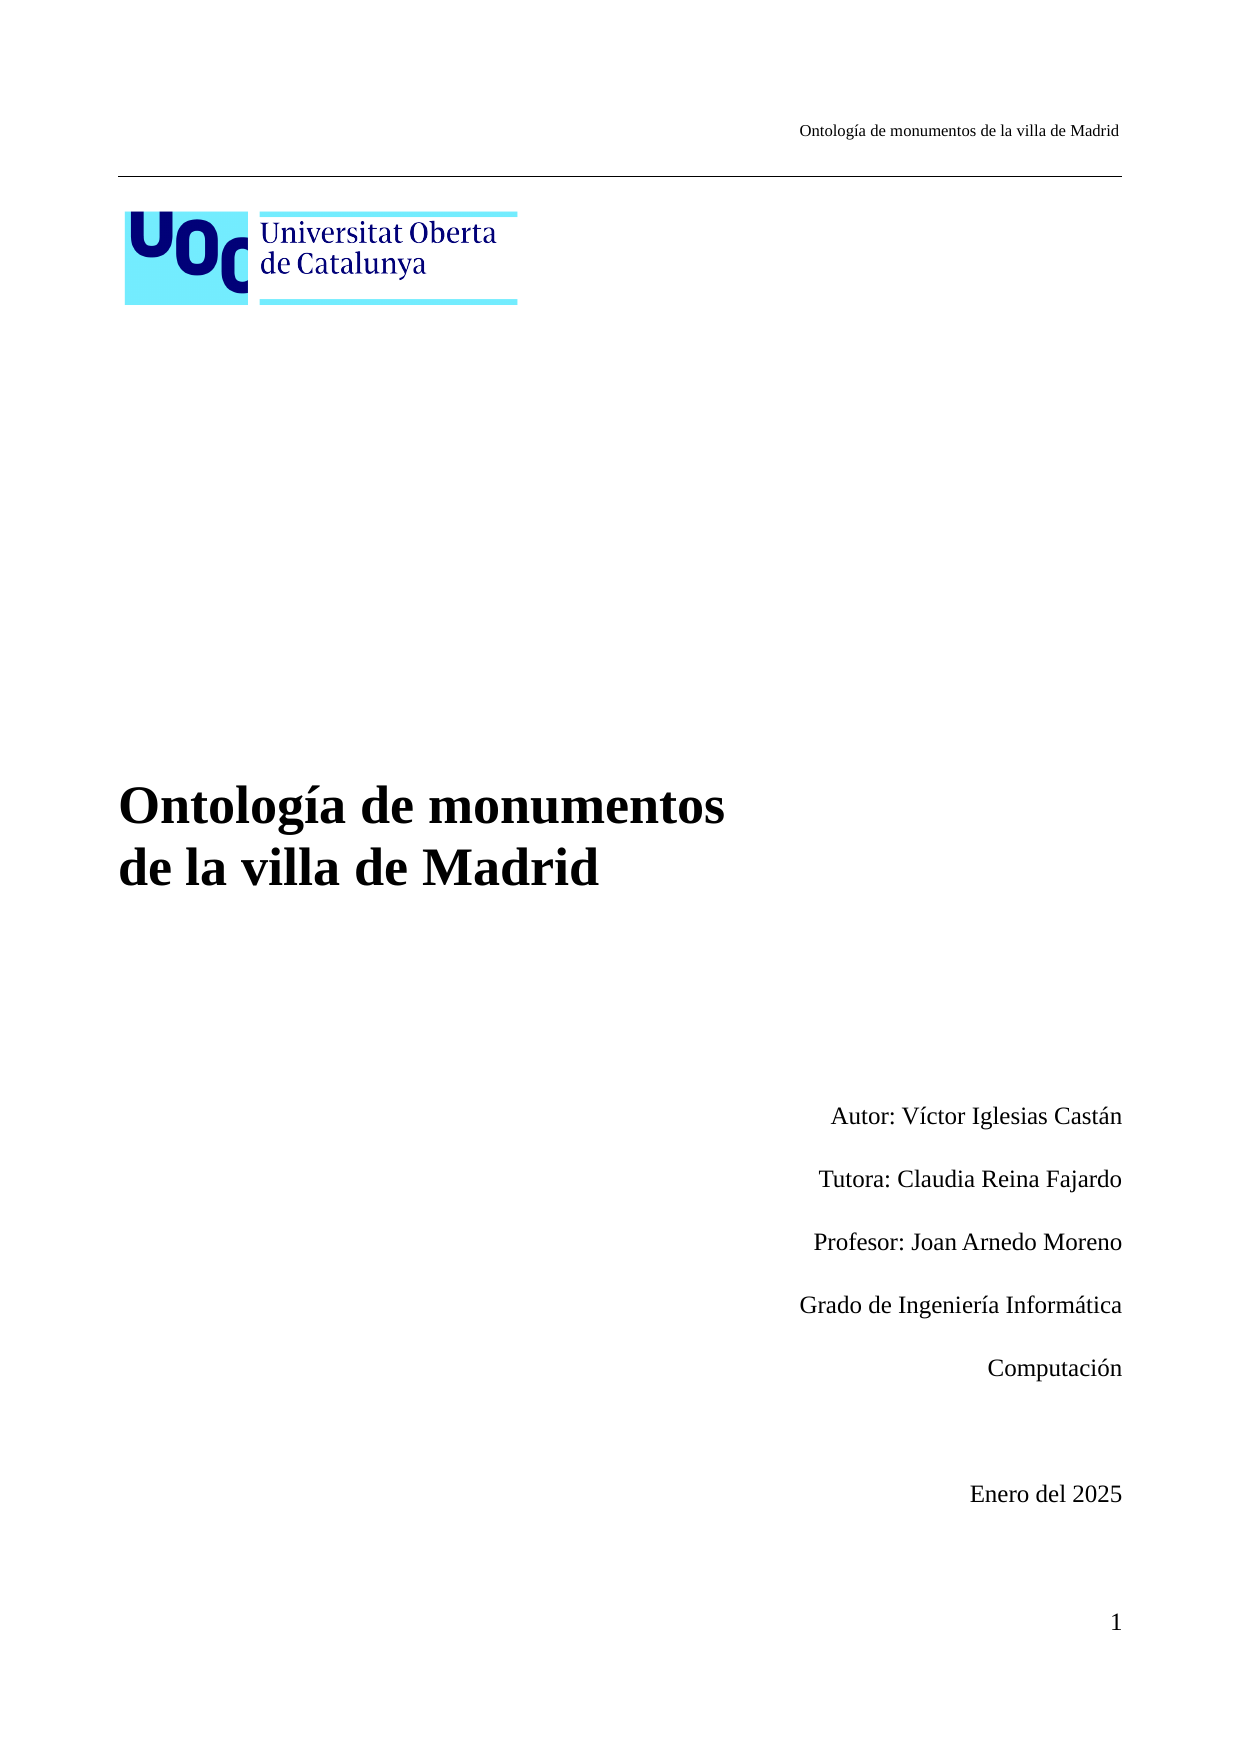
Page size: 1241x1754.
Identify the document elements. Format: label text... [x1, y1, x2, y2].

picture [118, 205, 524, 311]
text Grado de Ingeniería Informática [118, 1290, 1122, 1319]
text Profesor: Joan Arnedo Moreno [118, 1227, 1122, 1256]
text Autor: Víctor Iglesias Castán [118, 1101, 1122, 1130]
text Computación [118, 1353, 1122, 1382]
text Tutora: Claudia Reina Fajardo [118, 1164, 1122, 1193]
text Enero del 2025 [118, 1479, 1122, 1508]
title de la villa de Madrid [118, 835, 1122, 897]
title Ontología de monumentos [118, 773, 1122, 835]
